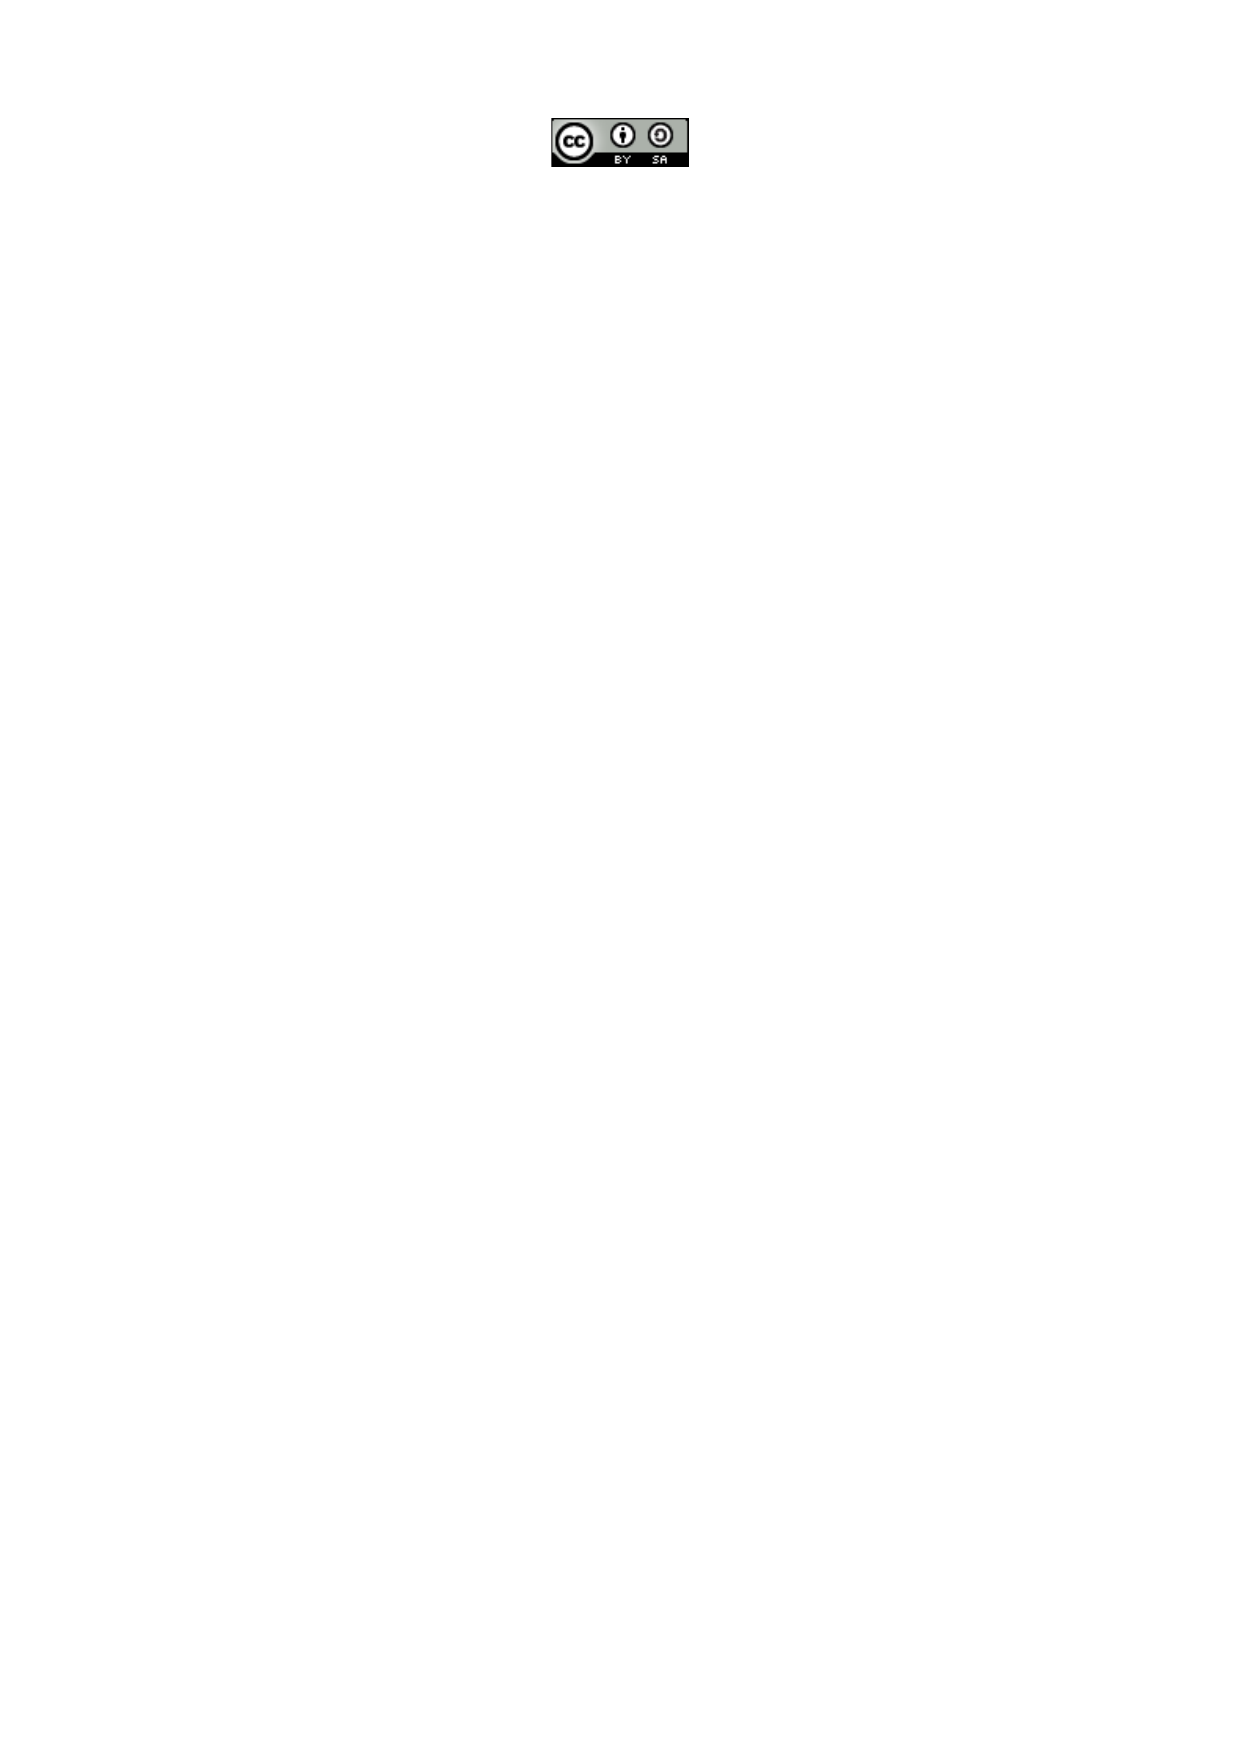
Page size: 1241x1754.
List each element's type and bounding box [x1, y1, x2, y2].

picture [551, 118, 689, 167]
